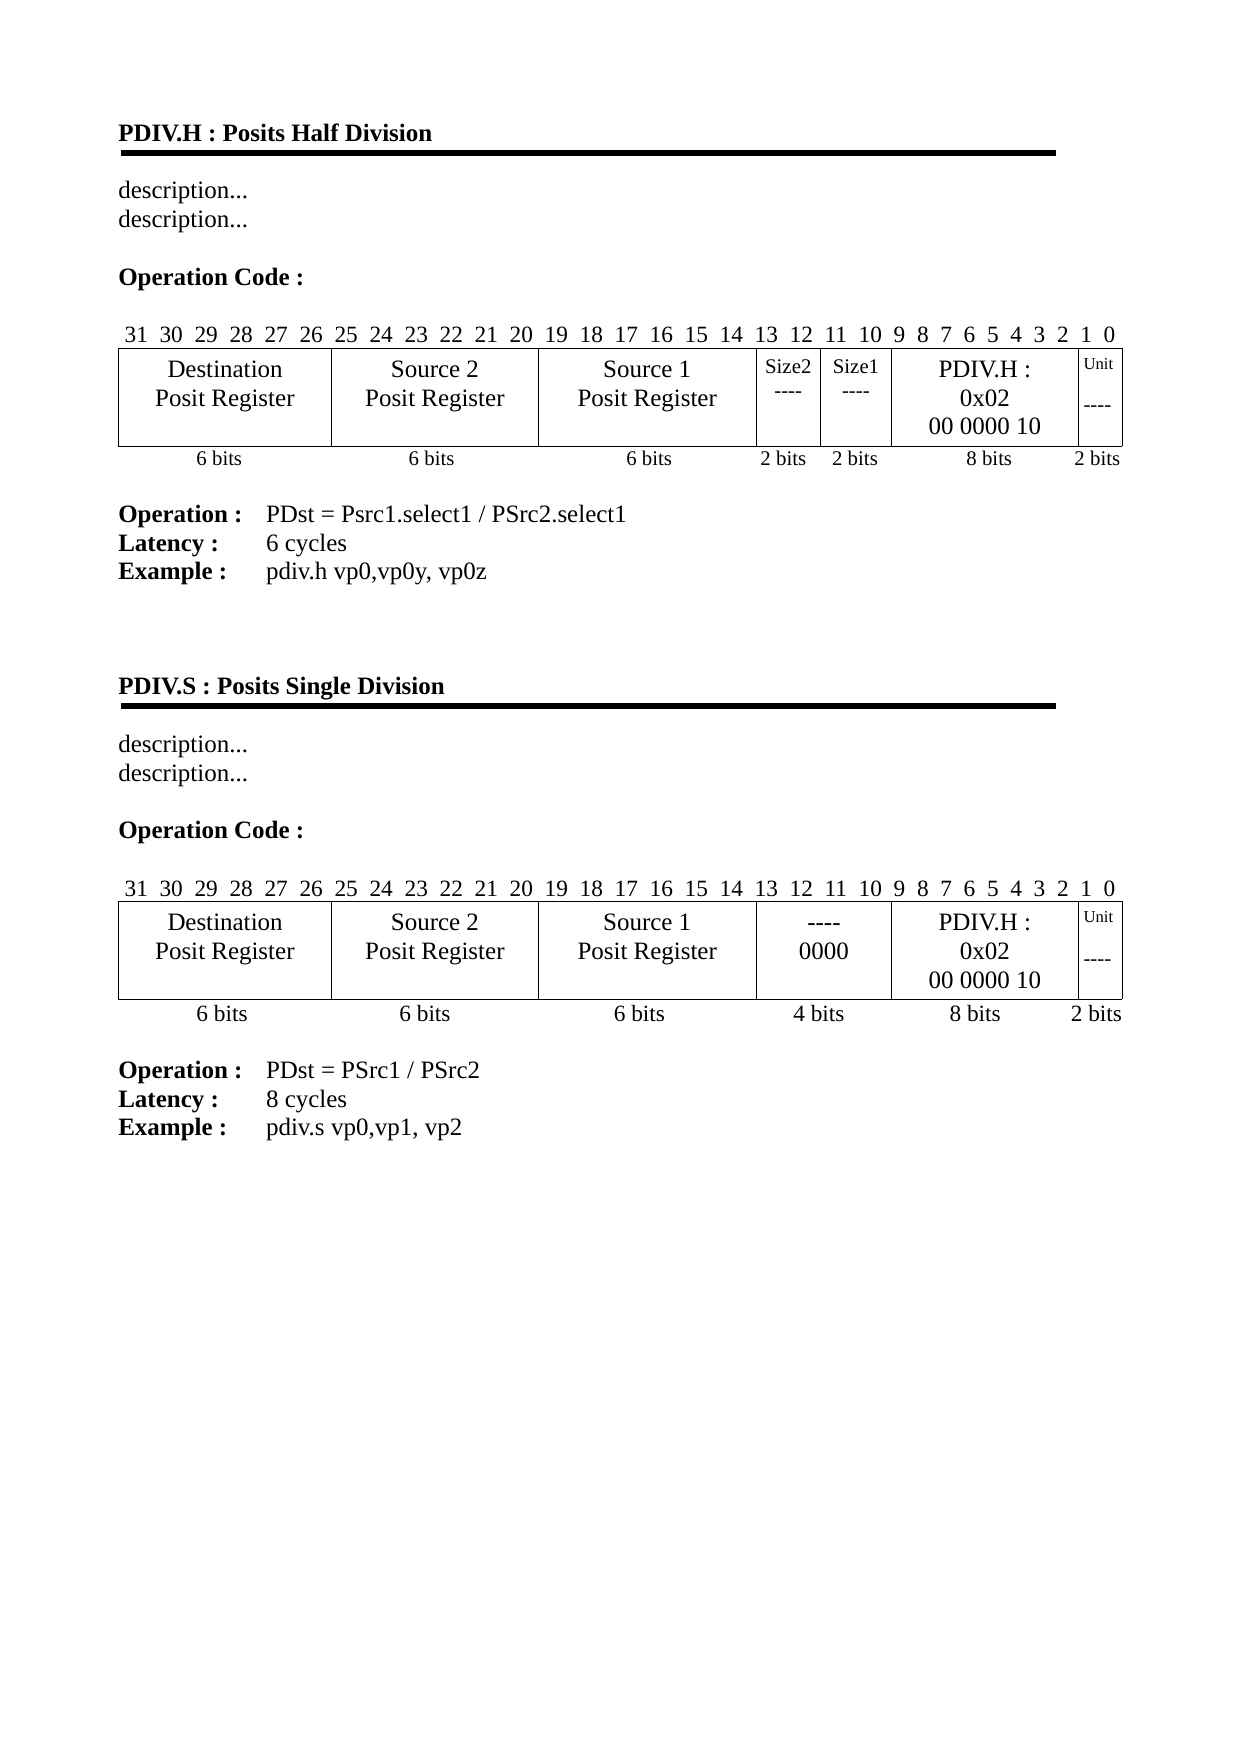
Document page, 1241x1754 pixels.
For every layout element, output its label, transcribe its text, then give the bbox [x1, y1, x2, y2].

table_header Source 2 Posit Register [332, 902, 538, 999]
text Latency : 6 cycles Example : pdiv.h vp0,vp0y, vp0z [118, 528, 1122, 585]
table_header ---- 0000 [757, 902, 891, 999]
text 6 bits 6 bits 6 bits 2 bits 2 bits 8 bits 2 bits [118, 447, 1122, 470]
text description... [118, 204, 1122, 262]
text 31 30 29 28 27 26 25 24 23 22 21 20 19 18 17 16 15 14 13 12 11 10 9 8 7 6 5 4 3 2 1 0 [118, 291, 1122, 348]
table_header Size1 ---- [821, 349, 891, 446]
text 6 bits 6 bits 6 bits 4 bits 8 bits 2 bits [118, 1000, 1122, 1026]
text Operation : PDst = PSrc1 / PSrc2 [118, 1055, 1122, 1084]
text 31 30 29 28 27 26 25 24 23 22 21 20 19 18 17 16 15 14 13 12 11 10 9 8 7 6 5 4 3 2 1 0 [118, 844, 1122, 901]
table_header Unit ---- [1079, 349, 1122, 446]
table_header Size2 ---- [757, 349, 820, 446]
text description... [118, 758, 1122, 815]
table_header Source 1 Posit Register [539, 349, 756, 446]
text Operation Code : [118, 815, 1122, 844]
text Operation Code : [118, 262, 1122, 291]
text PDIV.S : Posits Single Division [118, 671, 1122, 729]
table_header Destination Posit Register [119, 349, 331, 446]
table_header Destination Posit Register [119, 902, 331, 999]
table_header Source 1 Posit Register [539, 902, 756, 999]
text description... [118, 176, 1122, 204]
table_header Source 2 Posit Register [332, 349, 538, 446]
text description... [118, 729, 1122, 758]
table_header PDIV.H : 0x02 00 0000 10 [892, 349, 1078, 446]
text Latency : 8 cycles Example : pdiv.s vp0,vp1, vp2 [118, 1084, 1122, 1141]
table_header Unit ---- [1079, 902, 1122, 999]
table_header PDIV.H : 0x02 00 0000 10 [892, 902, 1078, 999]
text Operation : PDst = Psrc1.select1 / PSrc2.select1 [118, 499, 1122, 528]
text PDIV.H : Posits Half Division [118, 118, 1122, 176]
